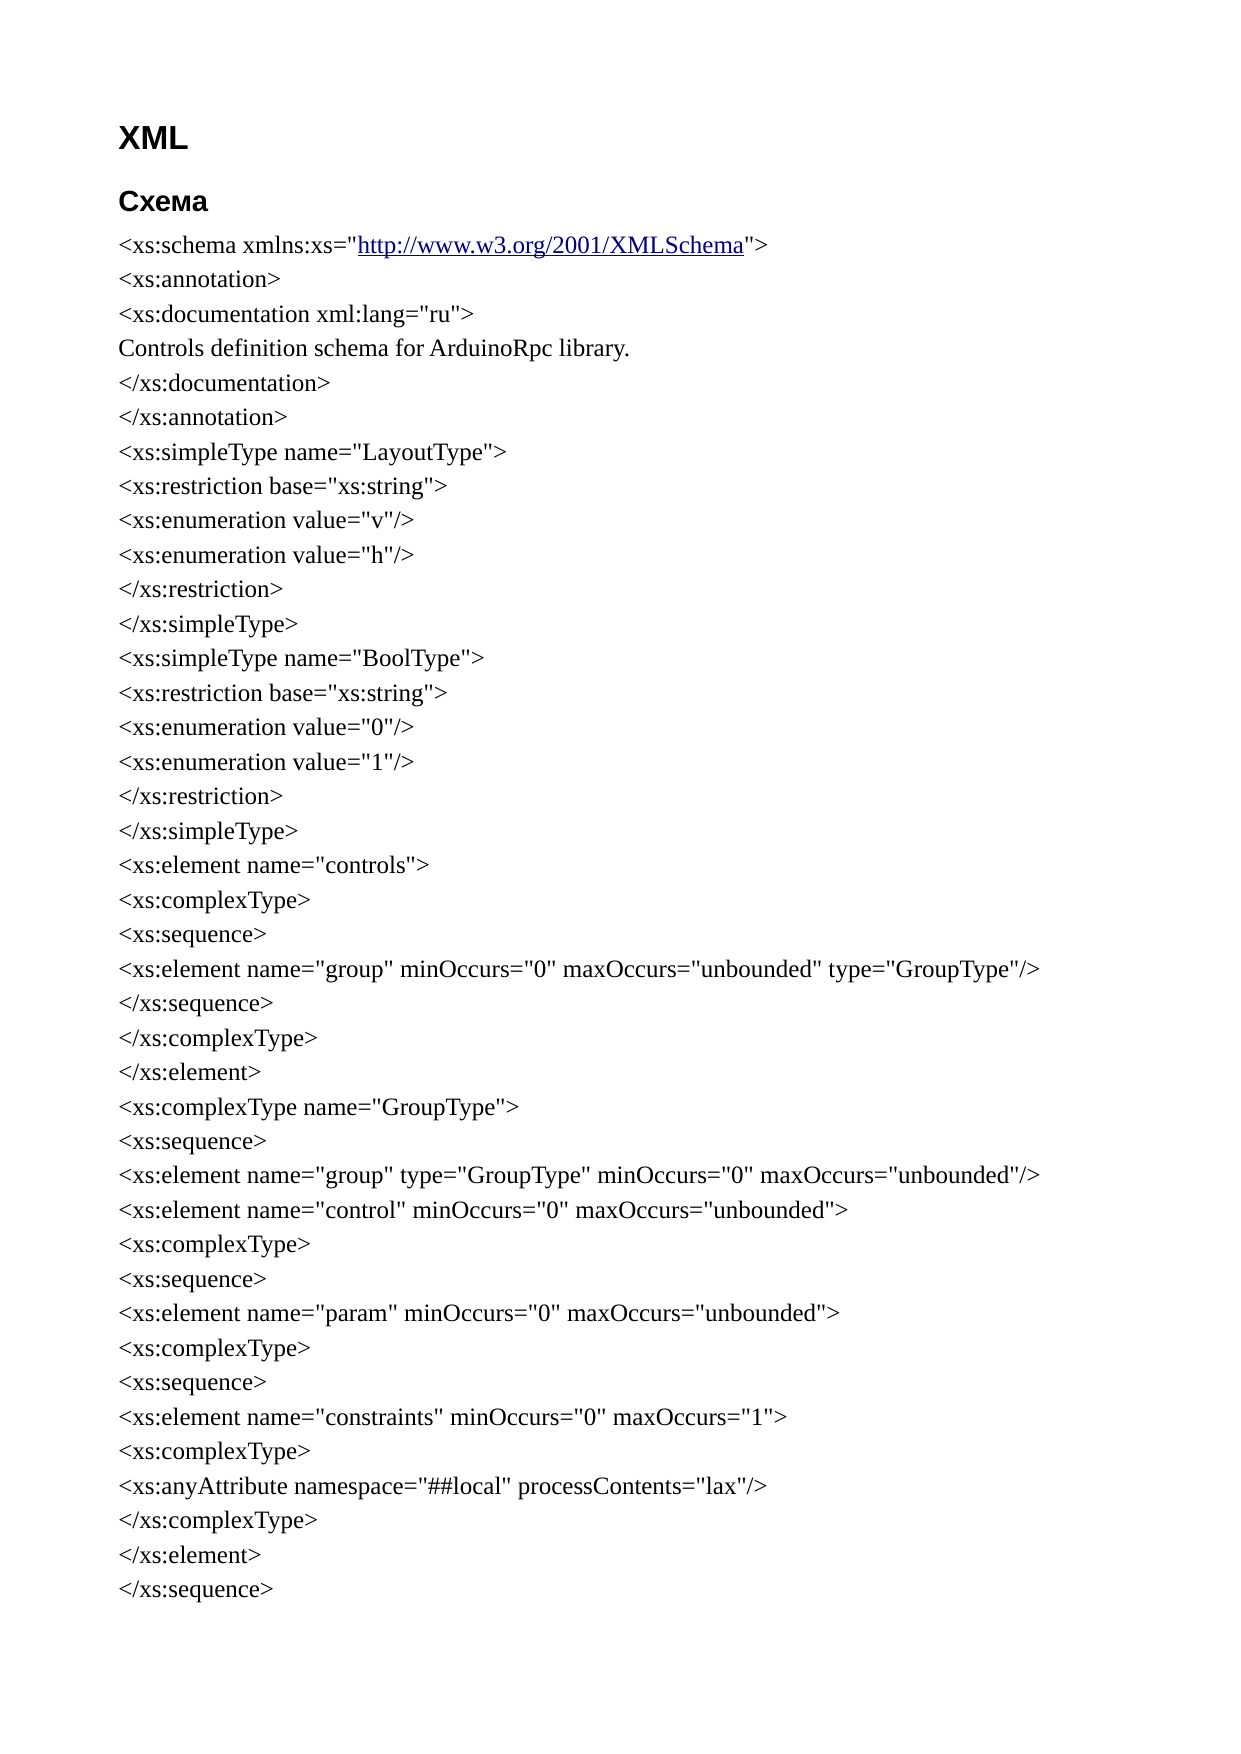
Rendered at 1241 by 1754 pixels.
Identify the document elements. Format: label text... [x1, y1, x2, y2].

subtitle XML [118, 118, 1122, 157]
text <xs:schema xmlns:xs="http://www.w3.org/2001/XMLSchema"> <xs:annotation> <xs:documentation xml:lang="ru"> Controls definition schema for ArduinoRpc library. </xs:documentation> </xs:annotation> <xs:simpleType name="LayoutType"> <xs:restriction base="xs:string"> <xs:enumeration value="v"/> <xs:enumeration value="h"/> </xs:restriction> </xs:simpleType> <xs:simpleType name="BoolType"> <xs:restriction base="xs:string"> <xs:enumeration value="0"/> <xs:enumeration value="1"/> </xs:restriction> </xs:simpleType> <xs:element name="controls"> <xs:complexType> <xs:sequence> <xs:element name="group" minOccurs="0" maxOccurs="unbounded" type="GroupType"/> </xs:sequence> </xs:complexType> </xs:element> <xs:complexType name="GroupType"> <xs:sequence> <xs:element name="group" type="GroupType" minOccurs="0" maxOccurs="unbounded"/> <xs:element name="control" minOccurs="0" maxOccurs="unbounded"> <xs:complexType> <xs:sequence> <xs:element name="param" minOccurs="0" maxOccurs="unbounded"> <xs:complexType> <xs:sequence> <xs:element name="constraints" minOccurs="0" maxOccurs="1"> <xs:complexType> <xs:anyAttribute namespace="##local" processContents="lax"/> </xs:complexType> </xs:element> </xs:sequence> [118, 230, 1122, 1603]
subtitle Схема [118, 184, 1122, 217]
